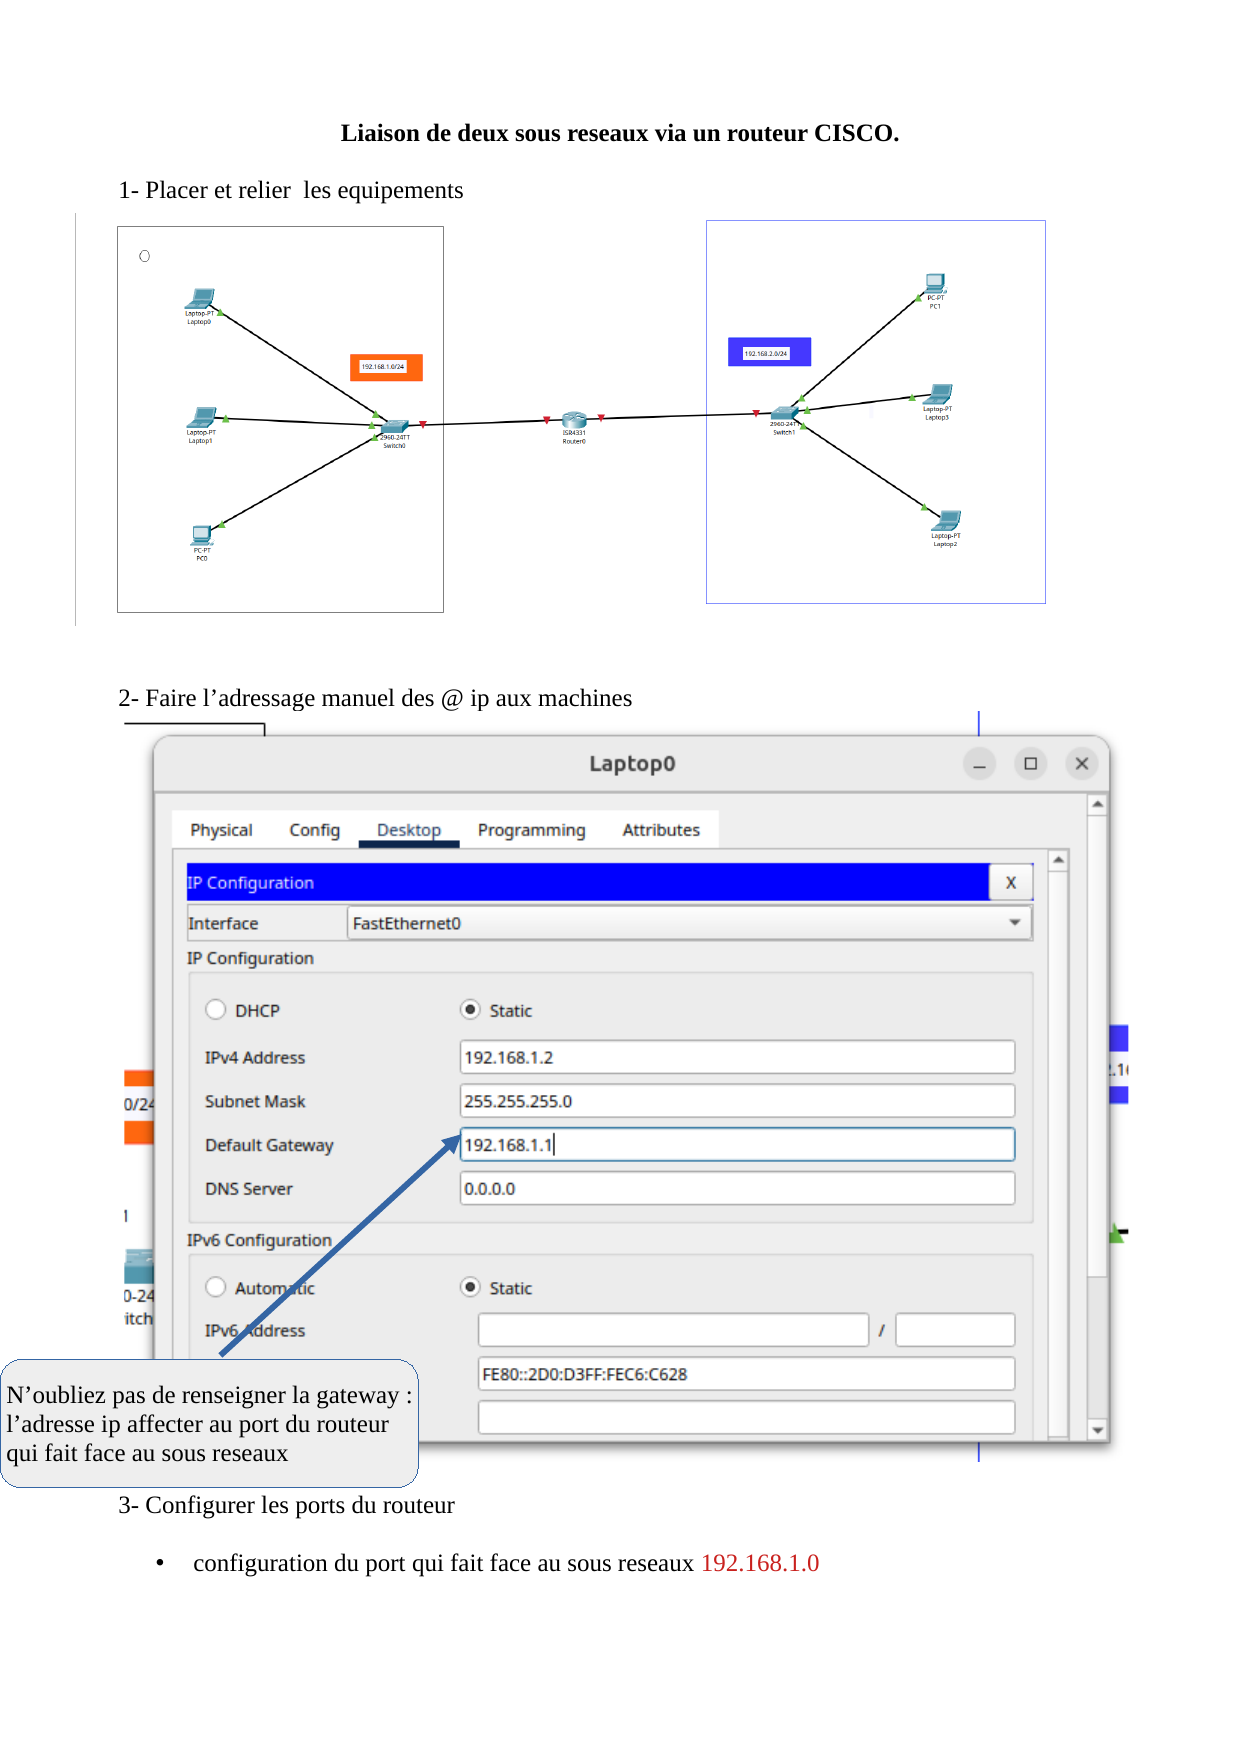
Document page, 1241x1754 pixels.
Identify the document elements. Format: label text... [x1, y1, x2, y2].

text Liaison de deux sous reseaux via un routeur CISCO. [118, 118, 1122, 147]
text 3- Configurer les ports du routeur [118, 1490, 1122, 1519]
picture [75, 213, 1079, 626]
text 1- Placer et relier les equipements [118, 176, 1122, 204]
list configuration du port qui fait face au sous reseaux 192.168.1.0 [156, 1548, 1122, 1576]
text 2- Faire l’adressage manuel des @ ip aux machines [118, 683, 1122, 712]
picture [124, 711, 1129, 1462]
